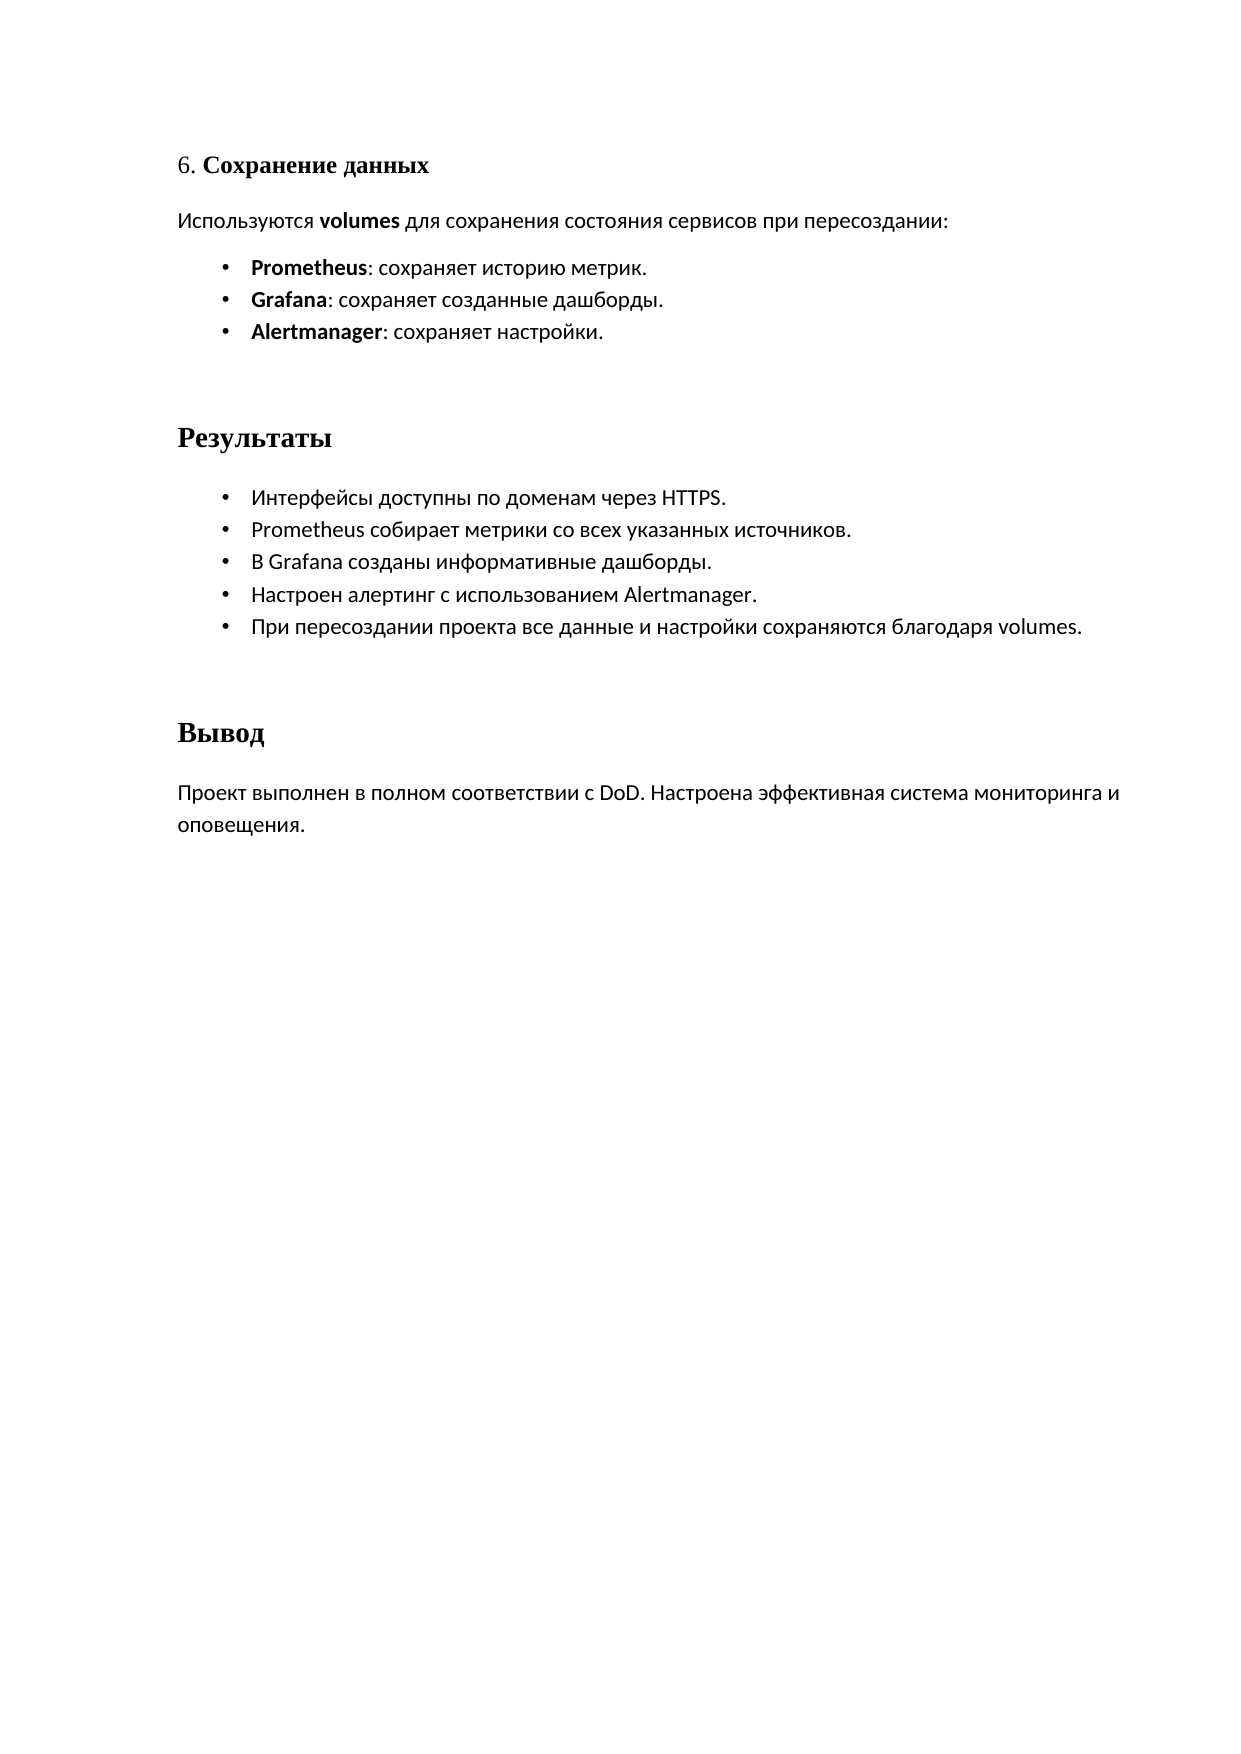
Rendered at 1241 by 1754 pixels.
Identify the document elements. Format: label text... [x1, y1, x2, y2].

list При пересоздании проекта все данные и настройки сохраняются благодаря volumes. [222, 612, 1152, 640]
subtitle 6. Сохранение данных [177, 150, 1152, 179]
text Используются volumes для сохранения состояния сервисов при пересоздании: [177, 206, 1152, 234]
list В Grafana созданы информативные дашборды. [222, 547, 1152, 576]
list Prometheus собирает метрики со всех указанных источников. [222, 515, 1152, 543]
list Grafana: сохраняет созданные дашборды. [222, 285, 1152, 313]
list Alertmanager: сохраняет настройки. [222, 317, 1152, 345]
list Prometheus: сохраняет историю метрик. [222, 253, 1152, 281]
subtitle Вывод [177, 715, 1152, 749]
text Проект выполнен в полном соответствии с DoD. Настроена эффективная система мониторинга и оповещения. [177, 778, 1152, 838]
list Интерфейсы доступны по доменам через HTTPS. [222, 483, 1152, 511]
subtitle Результаты [177, 420, 1152, 454]
list Настроен алертинг с использованием Alertmanager. [222, 580, 1152, 608]
